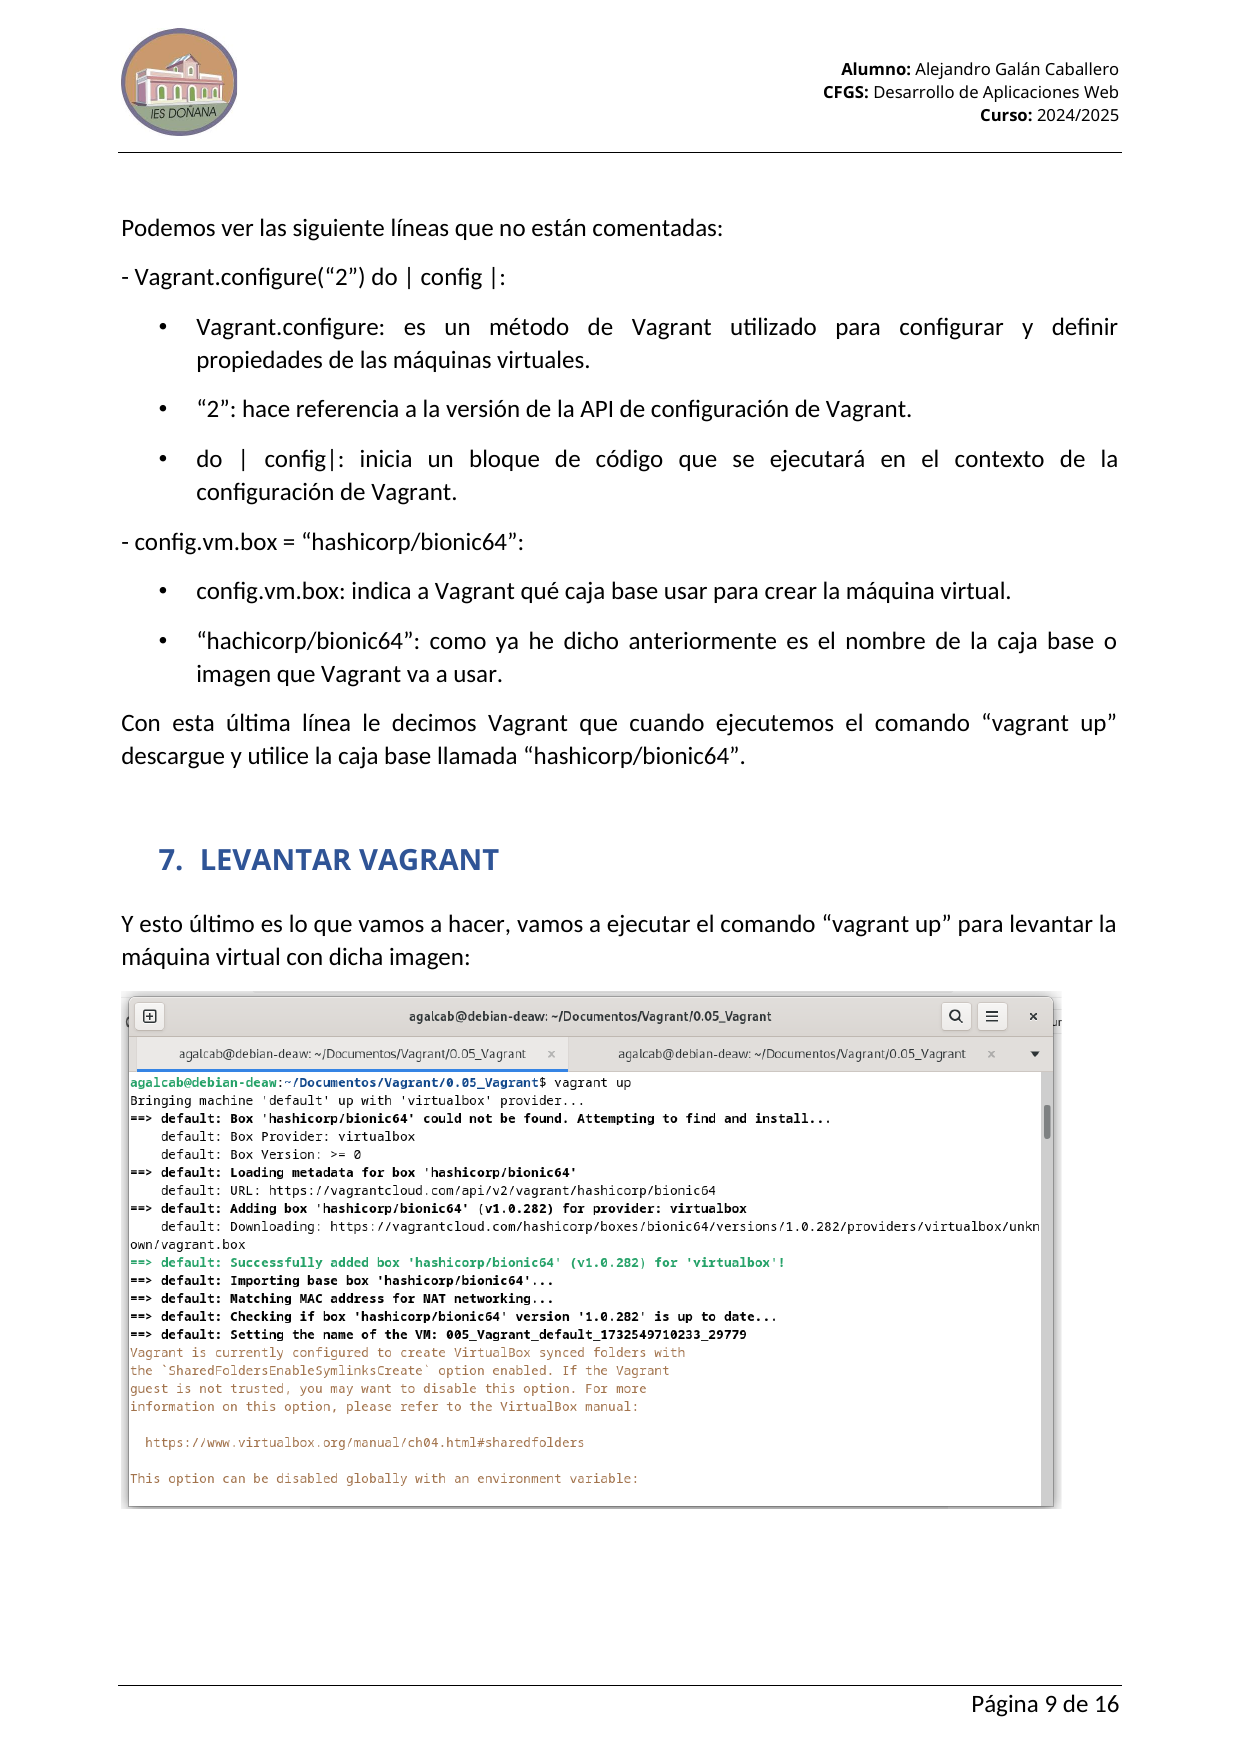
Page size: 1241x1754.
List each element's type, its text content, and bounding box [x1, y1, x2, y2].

picture [121, 991, 1062, 1509]
list config.vm.box: indica a Vagrant qué caja base usar para crear la máquina virtual. [158, 575, 1119, 606]
picture [121, 28, 238, 136]
text Con esta última línea le decimos Vagrant que cuando ejecutemos el comando “vagrant up” descargue y utilice la caja base llamada “hashicorp/bionic64”. [121, 707, 1119, 771]
text Y esto último es lo que vamos a hacer, vamos a ejecutar el comando “vagrant up” para levantar la máquina virtual con dicha imagen: [121, 909, 1119, 972]
text - config.vm.box = “hashicorp/bionic64”: [121, 526, 1119, 556]
list do | config|: inicia un bloque de código que se ejecutará en el contexto de la configuración de Vagrant. [158, 443, 1119, 507]
list “2”: hace referencia a la versión de la API de configuración de Vagrant. [158, 394, 1119, 424]
list “hachicorp/bionic64”: como ya he dicho anteriormente es el nombre de la caja base o imagen que Vagrant va a usar. [158, 625, 1119, 688]
text Podemos ver las siguiente líneas que no están comentadas: [121, 212, 1119, 242]
list Vagrant.configure: es un método de Vagrant utilizado para configurar y definir propiedades de las máquinas virtuales. [158, 311, 1119, 374]
subtitle LEVANTAR VAGRANT [158, 839, 1119, 879]
text - Vagrant.configure(“2”) do | config |: [121, 262, 1119, 292]
